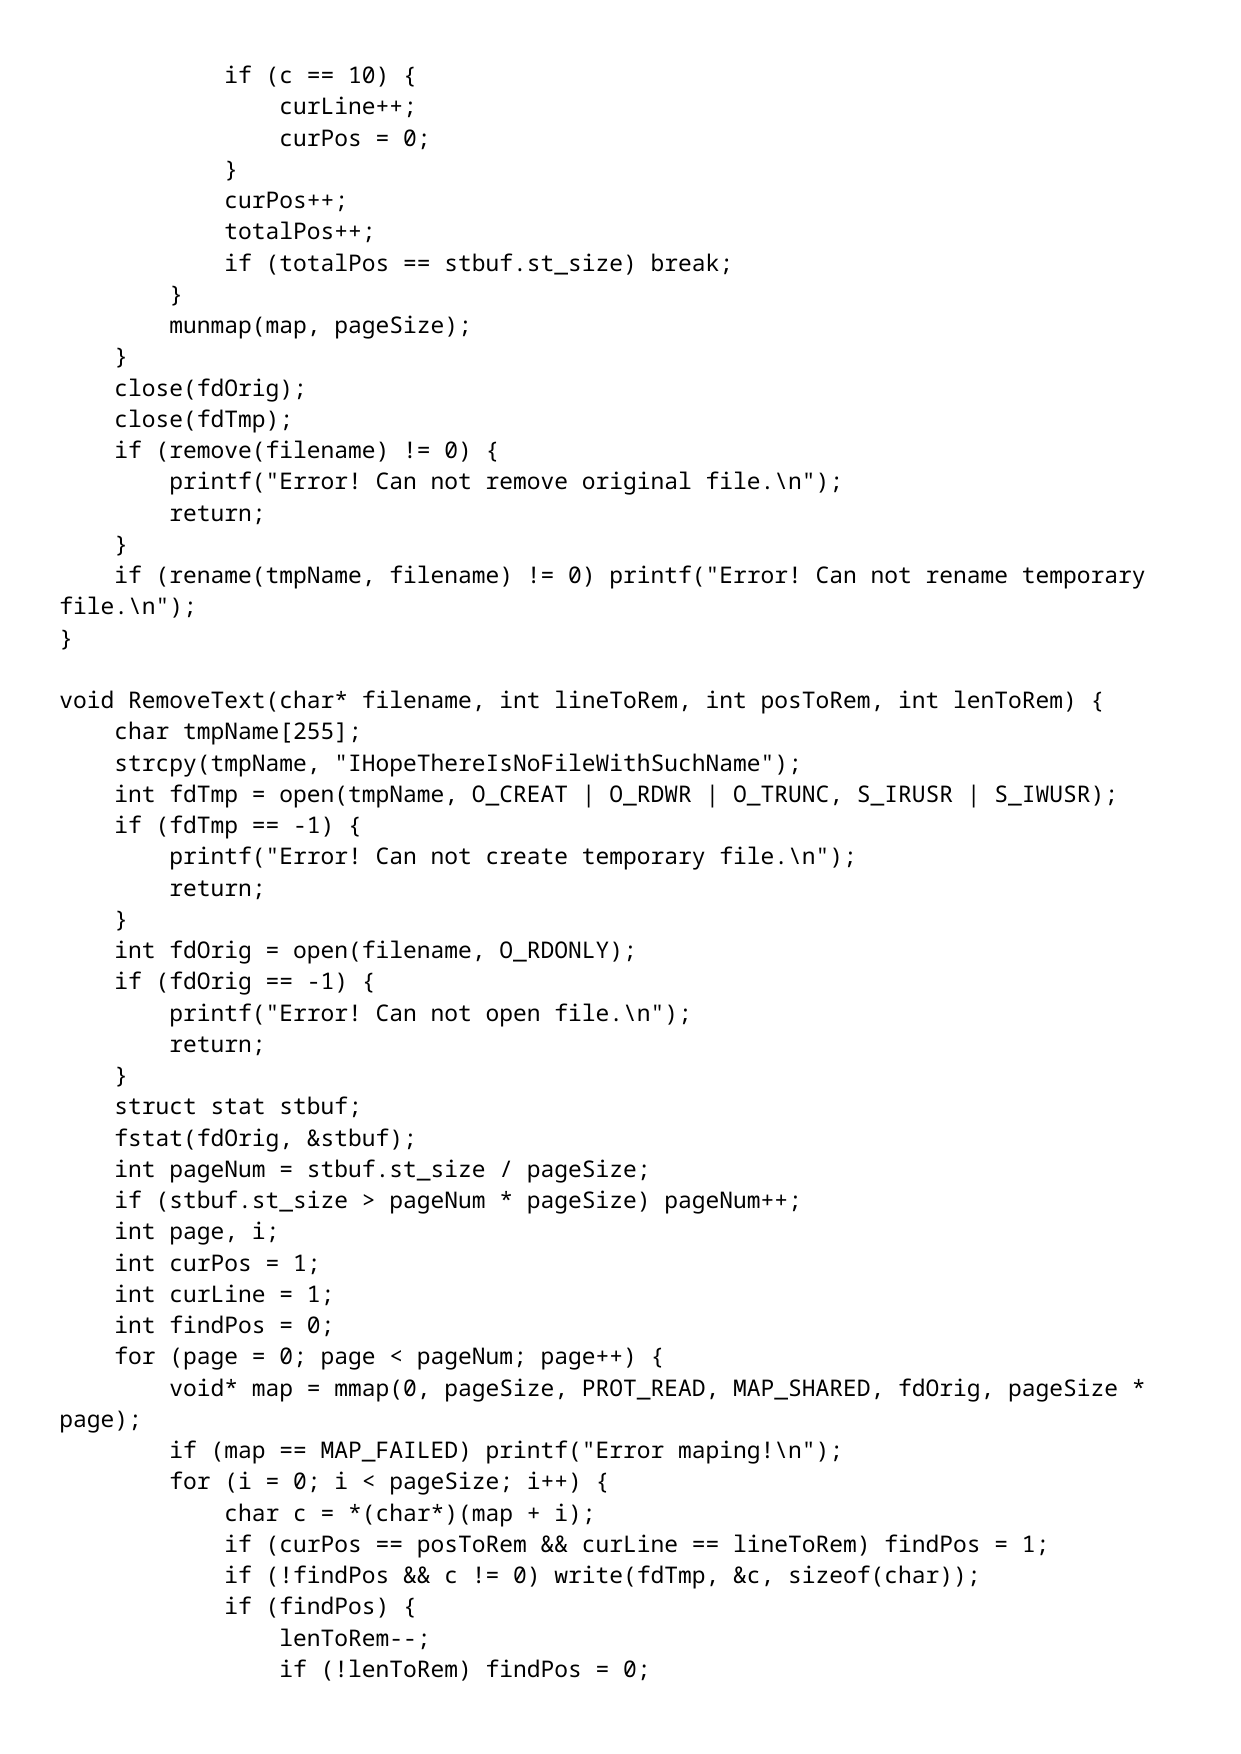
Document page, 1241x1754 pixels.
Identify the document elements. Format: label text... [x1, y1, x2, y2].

text int findPos = 0; [59, 1309, 1181, 1340]
text if (fdTmp == -1) { [59, 809, 1181, 840]
text if (fdOrig == -1) { [59, 965, 1181, 997]
text if (map == MAP_FAILED) printf("Error maping!\n"); [59, 1434, 1181, 1465]
text if (stbuf.st_size > pageNum * pageSize) pageNum++; [59, 1184, 1181, 1215]
text if (findPos) { [59, 1590, 1181, 1622]
text } [59, 340, 1181, 372]
text if (!findPos && c != 0) write(fdTmp, &c, sizeof(char)); [59, 1559, 1181, 1590]
text if (!lenToRem) findPos = 0; [59, 1653, 1181, 1684]
text printf("Error! Can not open file.\n"); [59, 997, 1181, 1028]
text munmap(map, pageSize); [59, 309, 1181, 340]
text curPos = 0; [59, 122, 1181, 153]
text printf("Error! Can not remove original file.\n"); [59, 465, 1181, 497]
text close(fdOrig); [59, 372, 1181, 403]
text char tmpName[255]; [59, 715, 1181, 747]
text if (totalPos == stbuf.st_size) break; [59, 247, 1181, 278]
text } [59, 528, 1181, 559]
text totalPos++; [59, 215, 1181, 247]
text int page, i; [59, 1215, 1181, 1247]
text for (page = 0; page < pageNum; page++) { [59, 1340, 1181, 1372]
text } [59, 622, 1181, 653]
text struct stat stbuf; [59, 1090, 1181, 1122]
text if (rename(tmpName, filename) != 0) printf("Error! Can not rename temporary file.\n"); [59, 559, 1181, 622]
text int curPos = 1; [59, 1247, 1181, 1278]
text } [59, 903, 1181, 934]
text return; [59, 497, 1181, 528]
text printf("Error! Can not create temporary file.\n"); [59, 840, 1181, 872]
text } [59, 1059, 1181, 1090]
text curLine++; [59, 90, 1181, 122]
text return; [59, 1028, 1181, 1059]
text if (curPos == posToRem && curLine == lineToRem) findPos = 1; [59, 1528, 1181, 1559]
text int fdOrig = open(filename, O_RDONLY); [59, 934, 1181, 965]
text if (remove(filename) != 0) { [59, 434, 1181, 465]
text char c = *(char*)(map + i); [59, 1497, 1181, 1528]
text close(fdTmp); [59, 403, 1181, 434]
text int curLine = 1; [59, 1278, 1181, 1309]
text void RemoveText(char* filename, int lineToRem, int posToRem, int lenToRem) { [59, 684, 1181, 715]
text lenToRem--; [59, 1622, 1181, 1653]
text for (i = 0; i < pageSize; i++) { [59, 1465, 1181, 1497]
text } [59, 278, 1181, 309]
text int pageNum = stbuf.st_size / pageSize; [59, 1153, 1181, 1184]
text int fdTmp = open(tmpName, O_CREAT | O_RDWR | O_TRUNC, S_IRUSR | S_IWUSR); [59, 778, 1181, 809]
text curPos++; [59, 184, 1181, 215]
text } [59, 153, 1181, 184]
text void* map = mmap(0, pageSize, PROT_READ, MAP_SHARED, fdOrig, pageSize * page); [59, 1372, 1181, 1434]
text fstat(fdOrig, &stbuf); [59, 1122, 1181, 1153]
text strcpy(tmpName, "IHopeThereIsNoFileWithSuchName"); [59, 747, 1181, 778]
text if (c == 10) { [59, 59, 1181, 90]
text return; [59, 872, 1181, 903]
